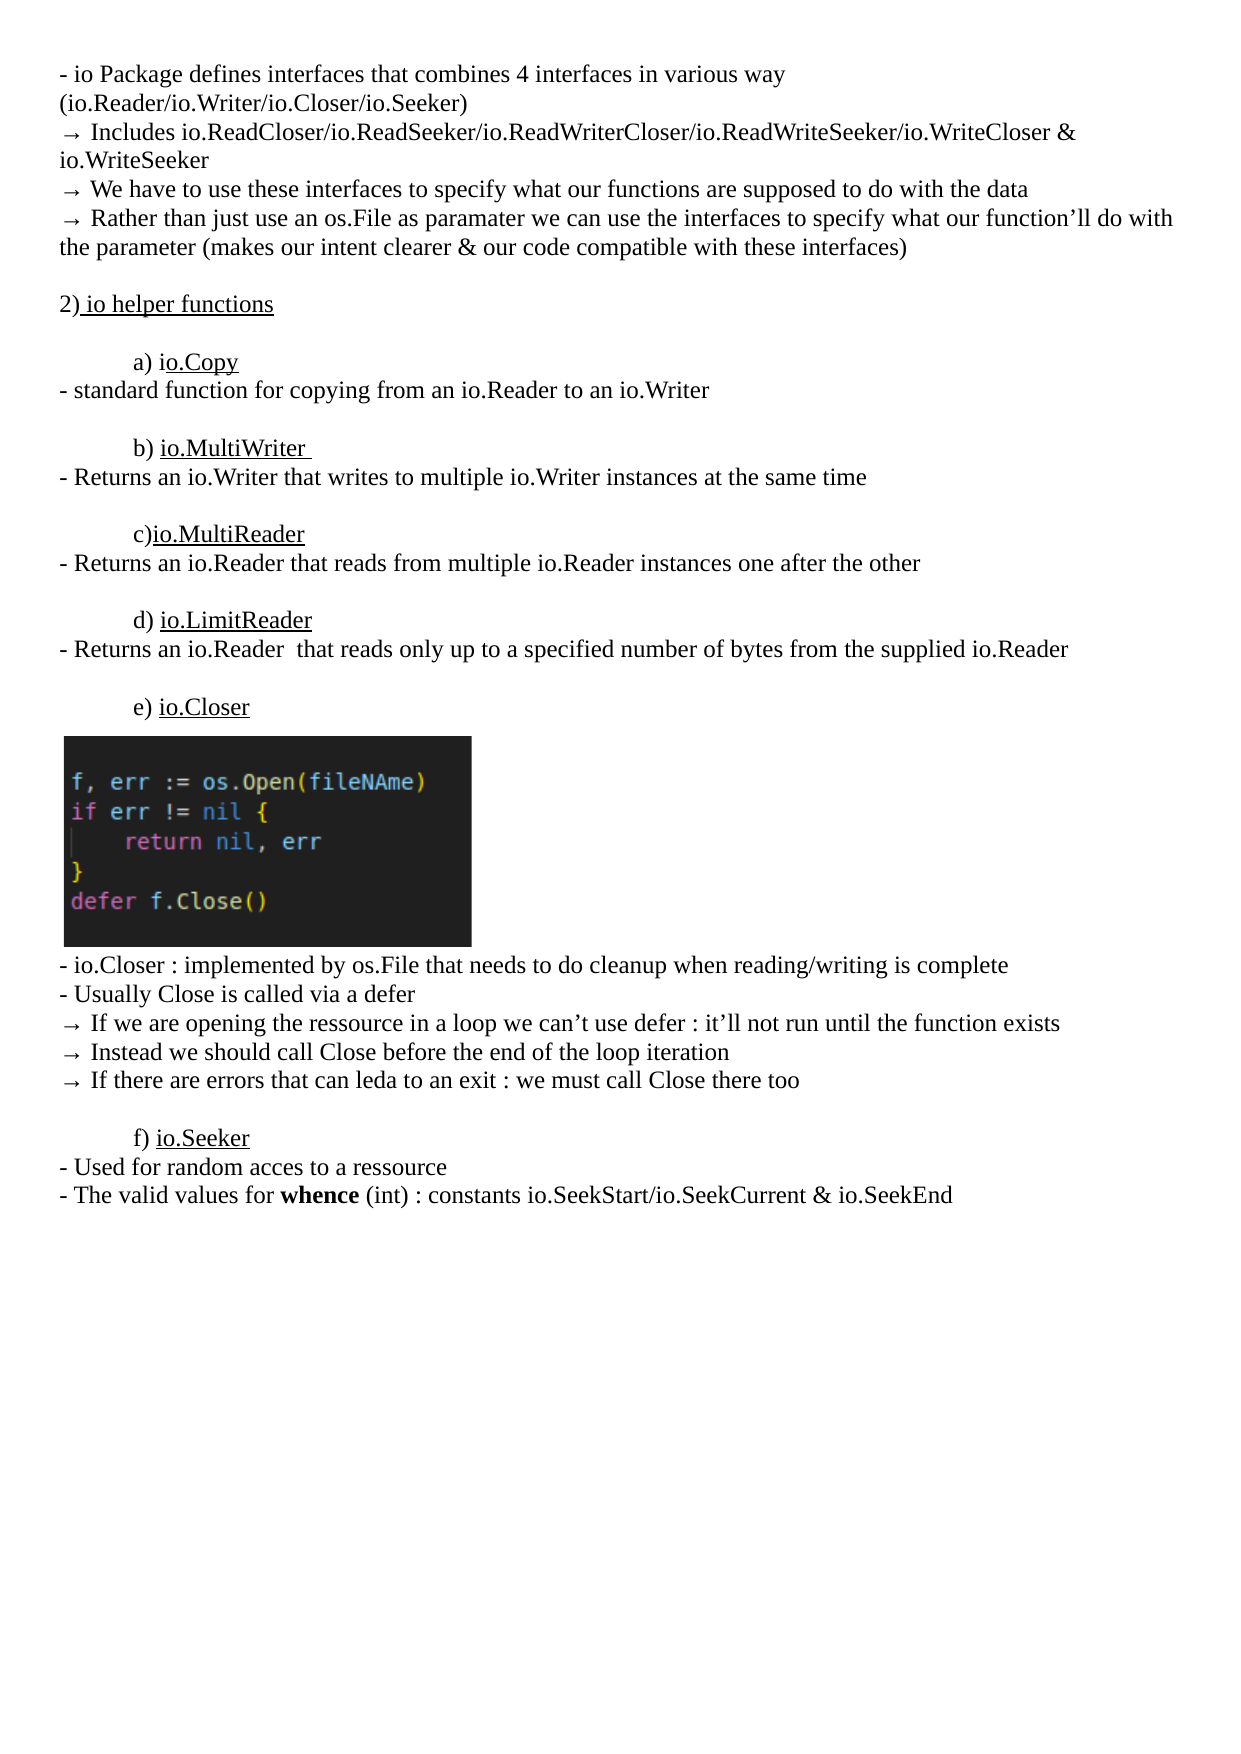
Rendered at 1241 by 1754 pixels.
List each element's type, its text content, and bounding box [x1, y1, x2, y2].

picture [63, 736, 472, 947]
text - Used for random acces to a ressource [59, 1152, 1181, 1180]
text e) io.Closer [59, 692, 1181, 720]
text c)io.MultiReader [59, 519, 1181, 548]
text → Includes io.ReadCloser/io.ReadSeeker/io.ReadWriterCloser/io.ReadWriteSeeker/io.WriteCloser & io.WriteSeeker [59, 117, 1181, 174]
text - Usually Close is called via a defer [59, 979, 1181, 1008]
text → Rather than just use an os.File as paramater we can use the interfaces to specify what our function’ll do with the parameter (makes our intent clearer & our code compatible with these interfaces) [59, 203, 1181, 260]
text a) io.Copy [59, 347, 1181, 375]
text → Instead we should call Close before the end of the loop iteration [59, 1037, 1181, 1065]
text - standard function for copying from an io.Reader to an io.Writer [59, 375, 1181, 404]
text → If we are opening the ressource in a loop we can’t use defer : it’ll not run until the function exists [59, 1008, 1181, 1037]
text - The valid values for whence (int) : constants io.SeekStart/io.SeekCurrent & io.SeekEnd [59, 1180, 1181, 1209]
text - io.Closer : implemented by os.File that needs to do cleanup when reading/writing is complete [59, 950, 1181, 979]
text d) io.LimitReader [59, 605, 1181, 634]
text → If there are errors that can leda to an exit : we must call Close there too [59, 1065, 1181, 1094]
text → We have to use these interfaces to specify what our functions are supposed to do with the data [59, 174, 1181, 203]
text f) io.Seeker [59, 1123, 1181, 1152]
text - Returns an io.Writer that writes to multiple io.Writer instances at the same time [59, 462, 1181, 490]
text 2) io helper functions [59, 289, 1181, 318]
text b) io.MultiWriter [59, 433, 1181, 462]
text - Returns an io.Reader that reads from multiple io.Reader instances one after the other [59, 548, 1181, 577]
text - io Package defines interfaces that combines 4 interfaces in various way (io.Reader/io.Writer/io.Closer/io.Seeker) [59, 59, 1181, 117]
text - Returns an io.Reader that reads only up to a specified number of bytes from the supplied io.Reader [59, 634, 1181, 663]
